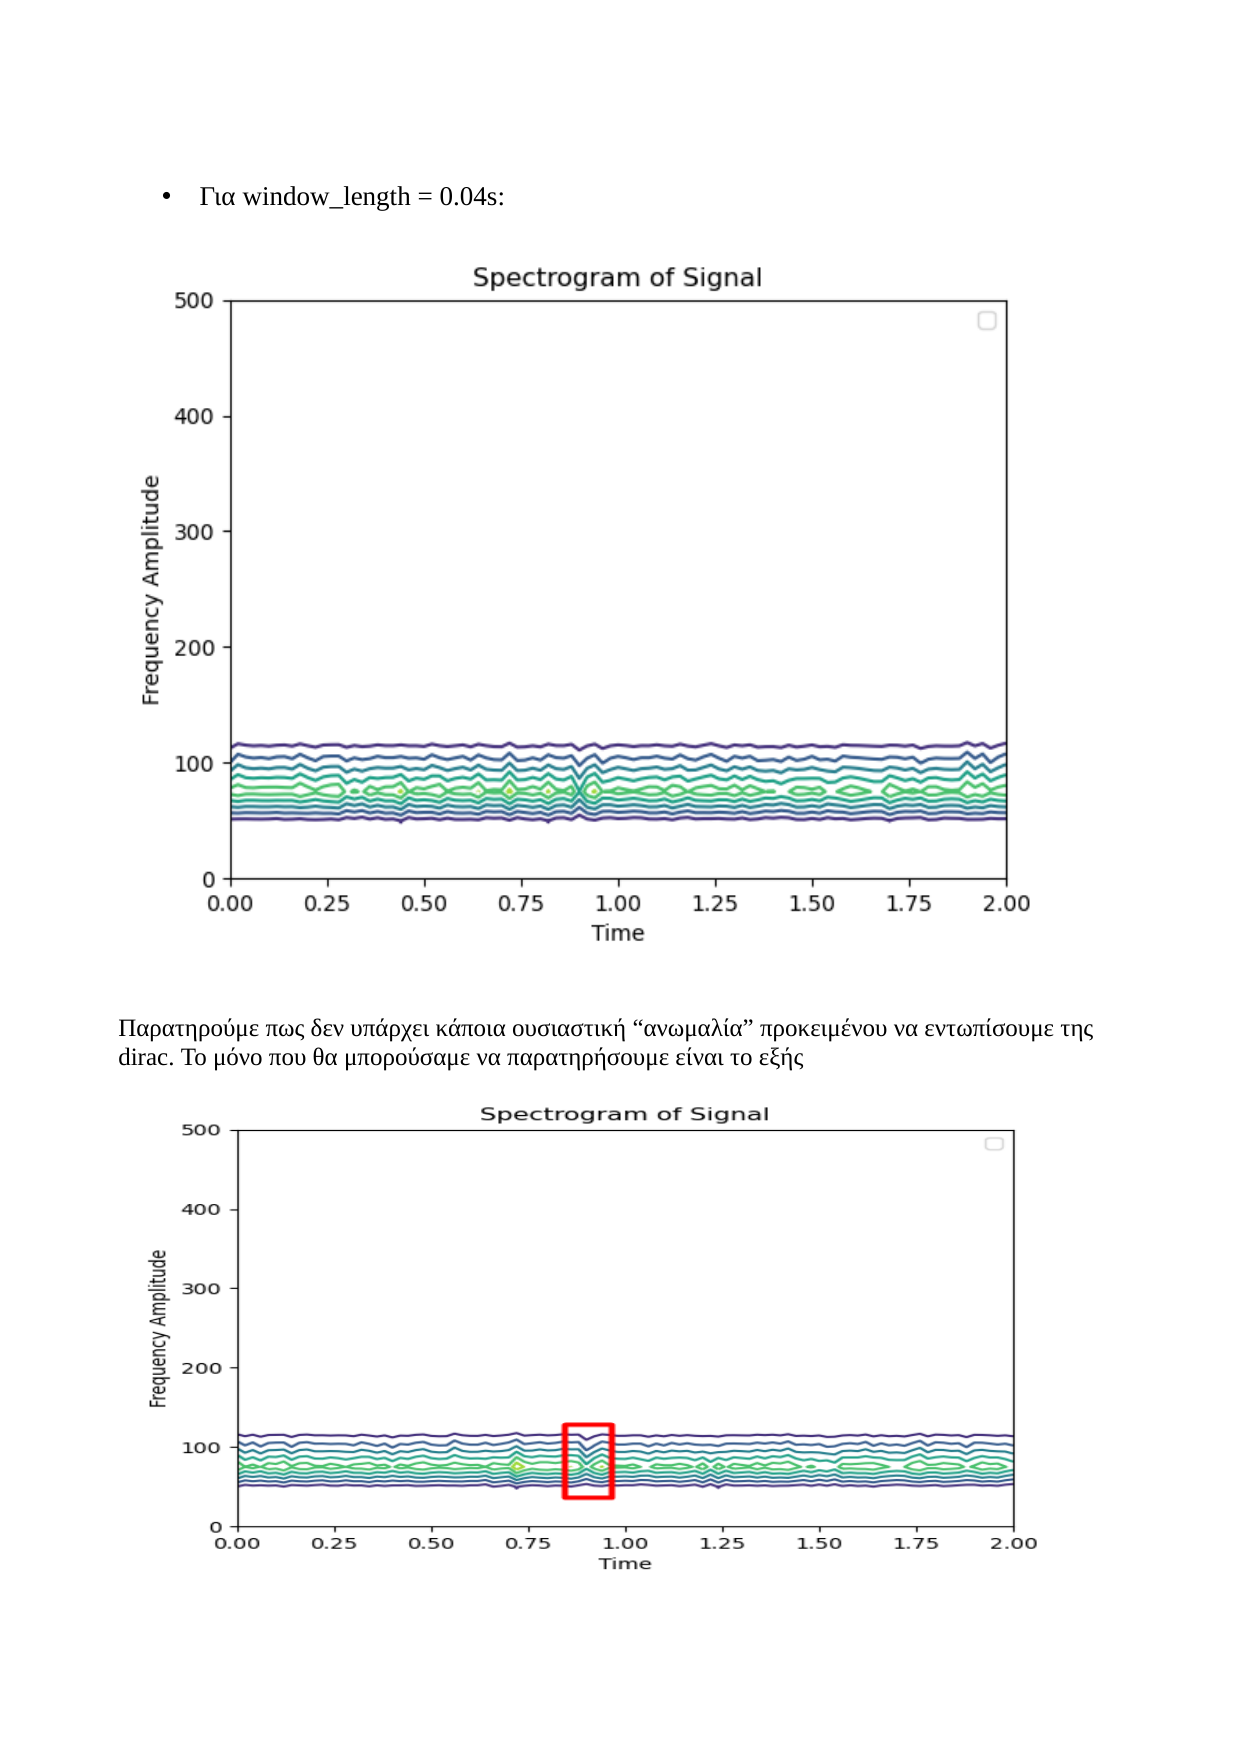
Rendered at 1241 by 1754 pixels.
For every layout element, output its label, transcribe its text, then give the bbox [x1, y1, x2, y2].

picture [139, 1102, 1101, 1581]
text Παρατηρούμε πως δεν υπάρχει κάποια ουσιαστική “ανωμαλία” προκειμένου να εντωπίσουμε της dirac. Το μόνο που θα μπορούσαμε να παρατηρήσουμε είναι το εξής [118, 1013, 1122, 1071]
picture [121, 252, 1086, 952]
list Για window_length = 0.04s: [162, 180, 1122, 212]
